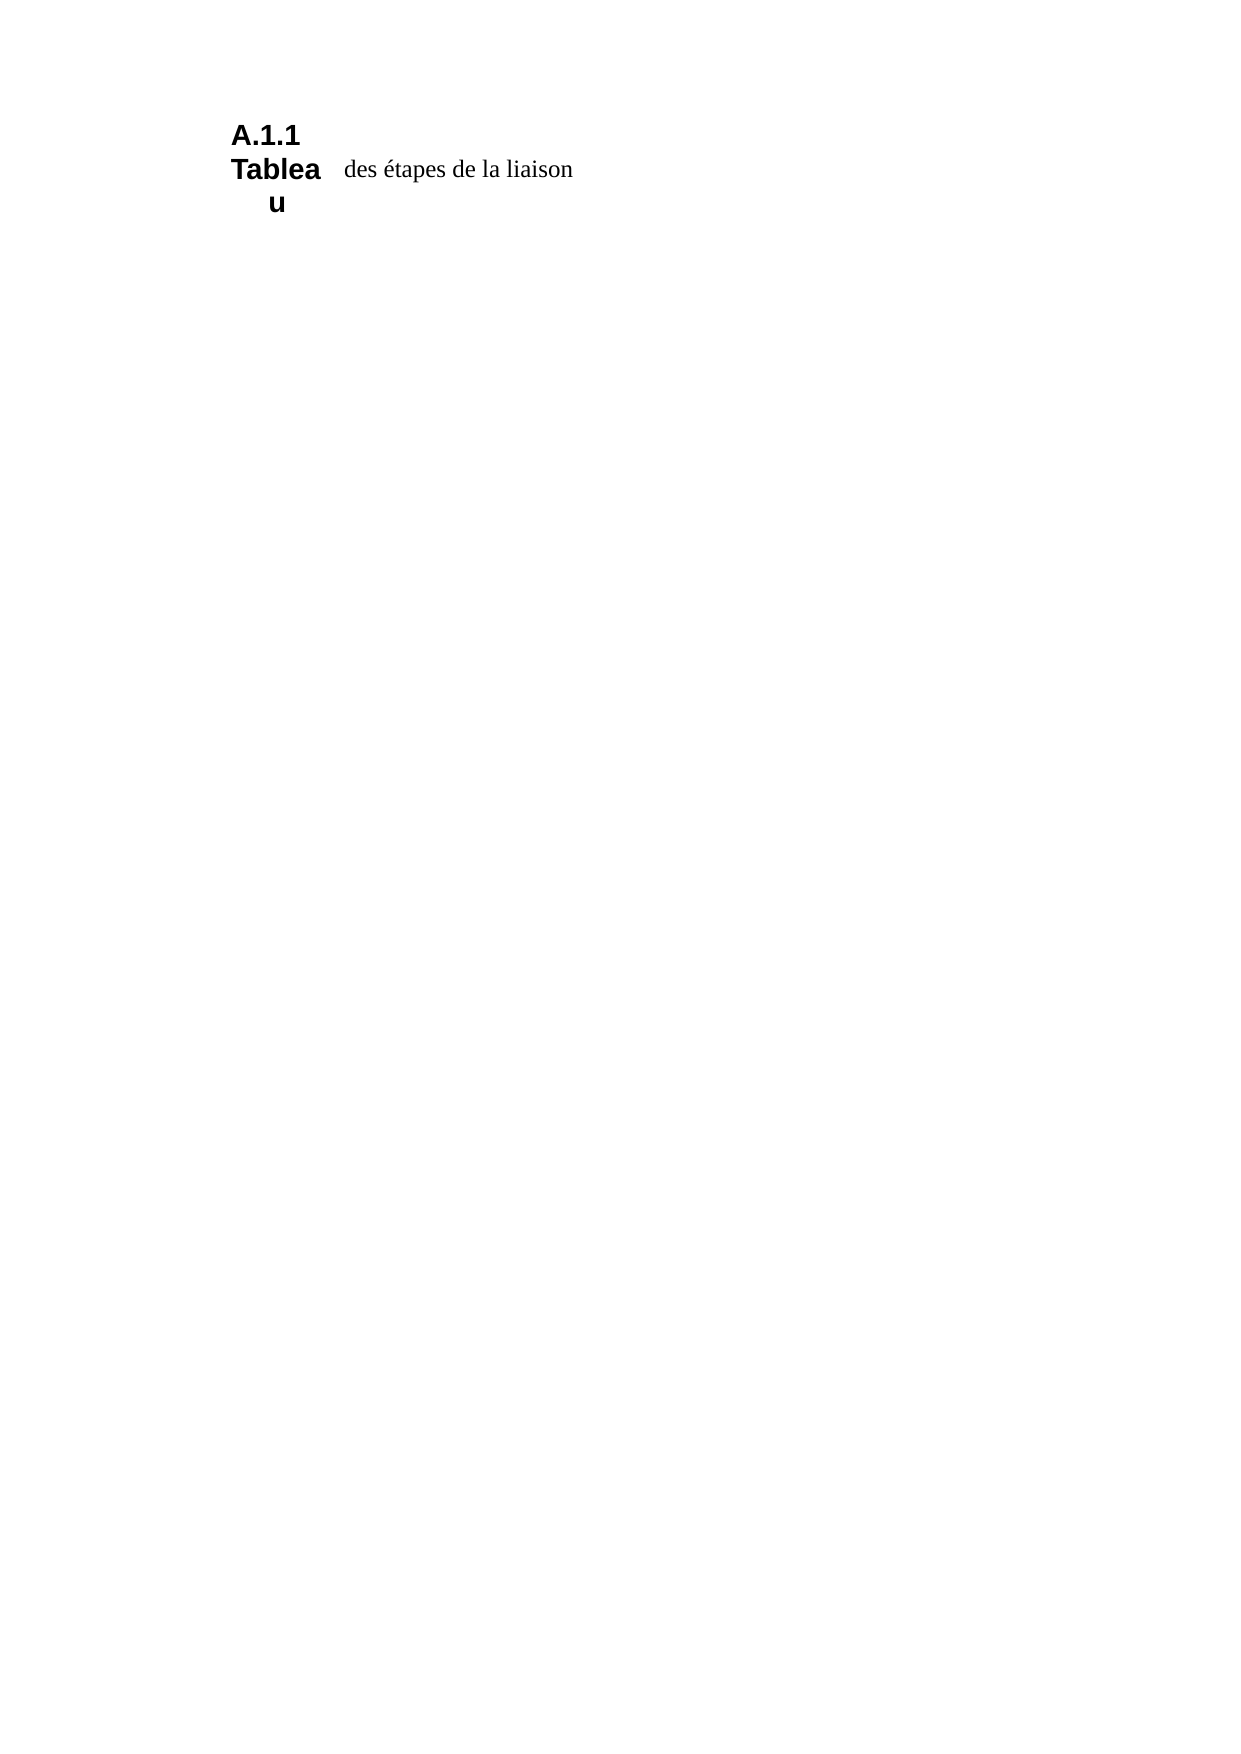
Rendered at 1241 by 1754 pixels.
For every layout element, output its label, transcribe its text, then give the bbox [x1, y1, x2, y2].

text des étapes de la liaison [338, 118, 1122, 219]
text [118, 118, 231, 219]
subtitle Tableau [231, 118, 338, 219]
